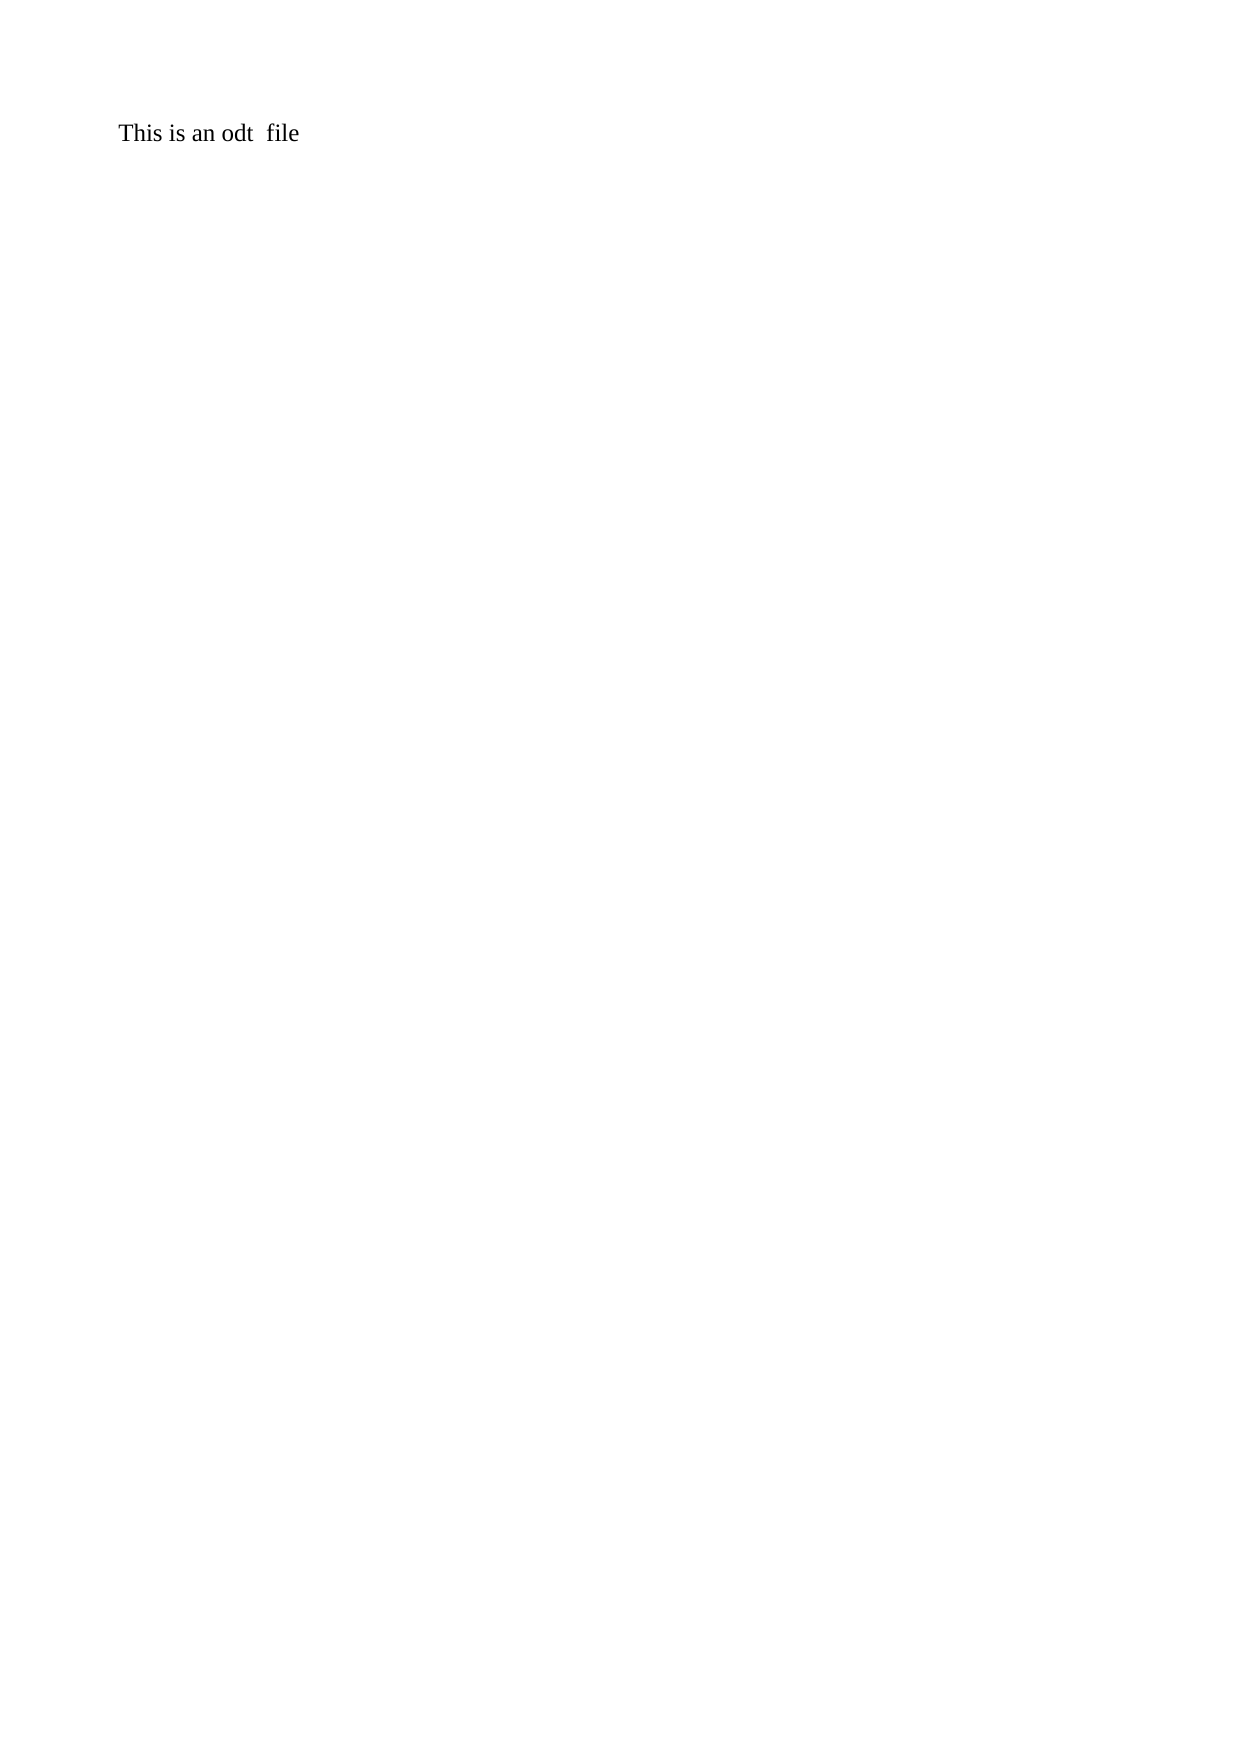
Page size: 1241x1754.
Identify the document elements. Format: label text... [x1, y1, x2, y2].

text This is an odt file [118, 118, 1122, 147]
